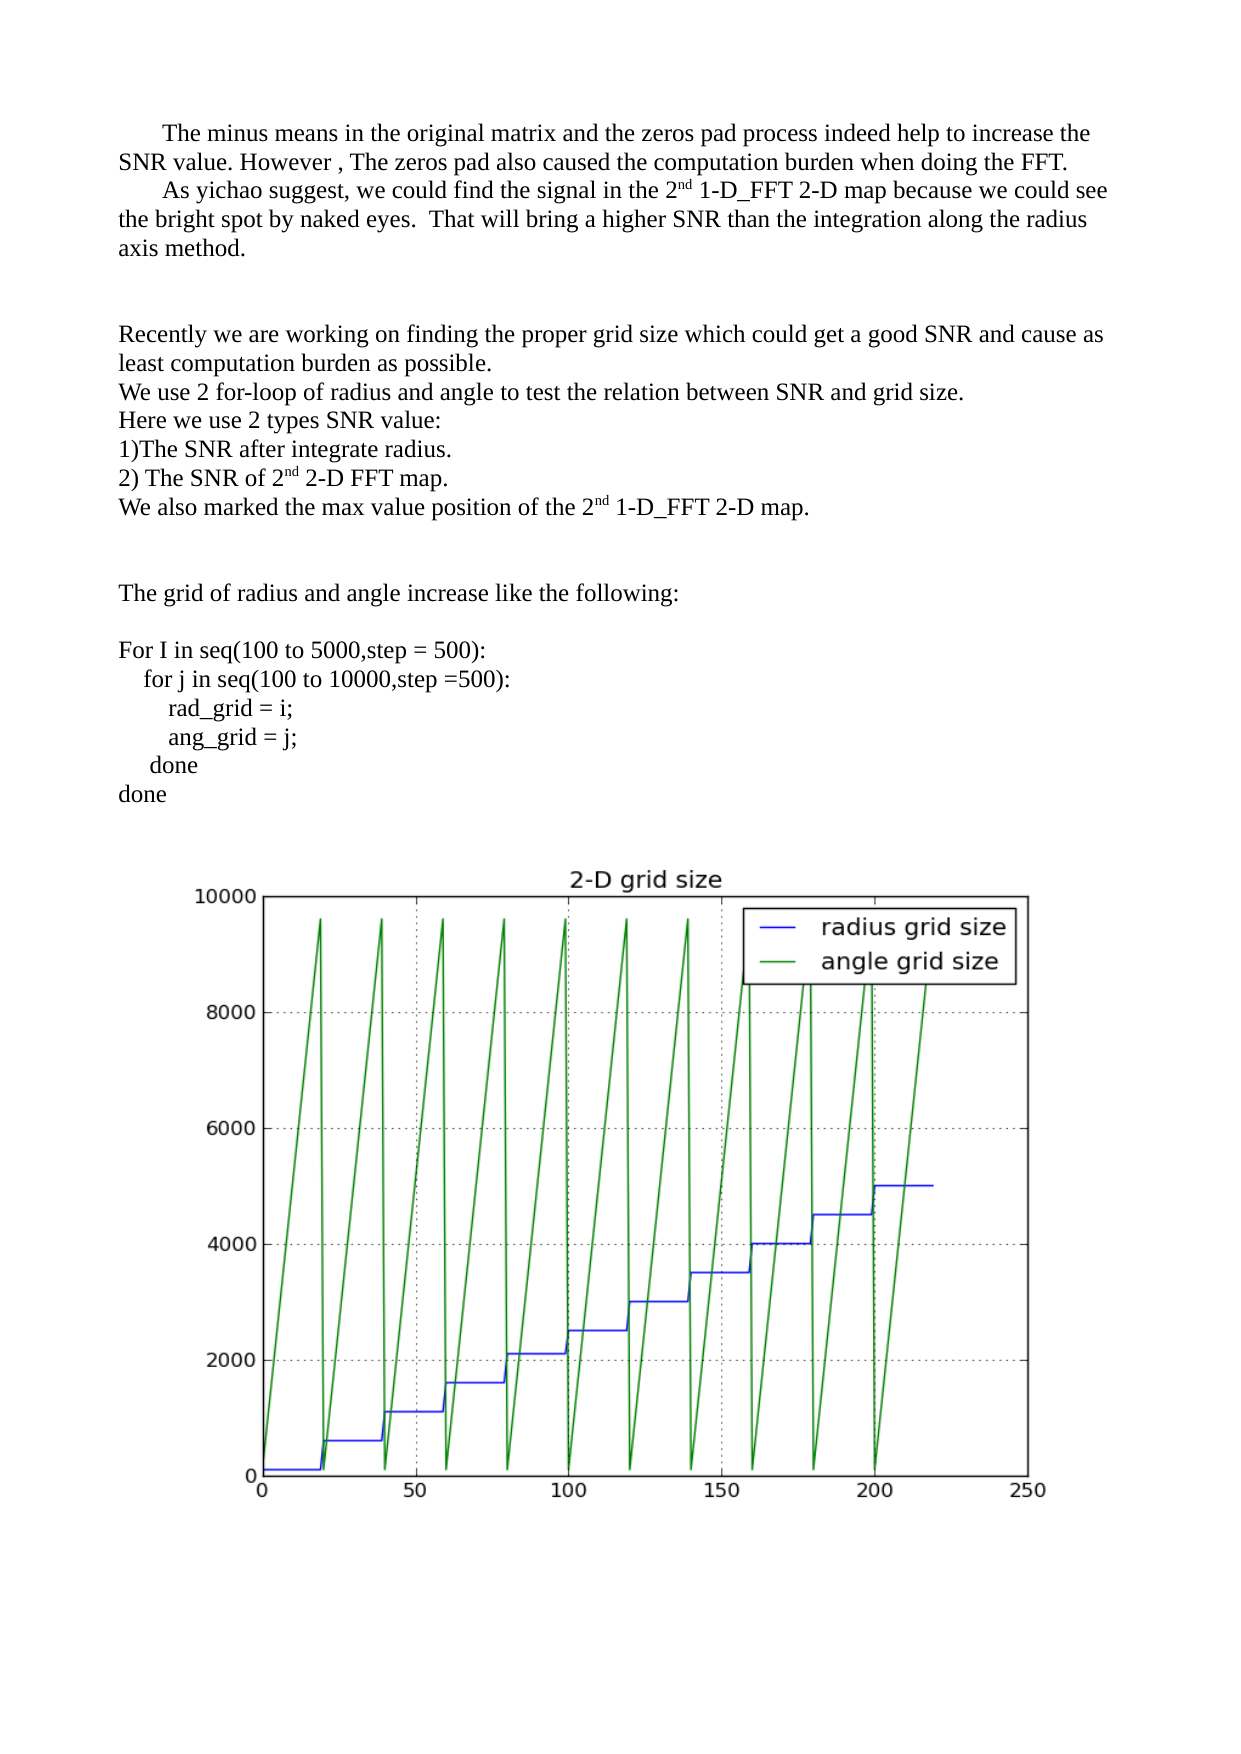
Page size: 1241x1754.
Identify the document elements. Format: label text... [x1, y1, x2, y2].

text 2) The SNR of 2nd 2-D FFT map. [118, 463, 1122, 492]
text As yichao suggest, we could find the signal in the 2nd 1-D_FFT 2-D map because we could see the bright spot by naked eyes. That will bring a higher SNR than the integration along the radius axis method. [118, 176, 1122, 262]
text For I in seq(100 to 5000,step = 500): [118, 636, 1122, 664]
text 1)The SNR after integrate radius. [118, 434, 1122, 463]
text done [118, 779, 1122, 808]
text We use 2 for-loop of radius and angle to test the relation between SNR and grid size. [118, 377, 1122, 406]
picture [139, 824, 1125, 1548]
text The minus means in the original matrix and the zeros pad process indeed help to increase the SNR value. However , The zeros pad also caused the computation burden when doing the FFT. [118, 118, 1122, 176]
text for j in seq(100 to 10000,step =500): [118, 664, 1122, 693]
text The grid of radius and angle increase like the following: [118, 578, 1122, 607]
text done [118, 751, 1122, 779]
text ang_grid = j; [118, 722, 1122, 751]
text Here we use 2 types SNR value: [118, 406, 1122, 434]
text Recently we are working on finding the proper grid size which could get a good SNR and cause as least computation burden as possible. [118, 319, 1122, 377]
text We also marked the max value position of the 2nd 1-D_FFT 2-D map. [118, 492, 1122, 521]
text rad_grid = i; [118, 693, 1122, 722]
